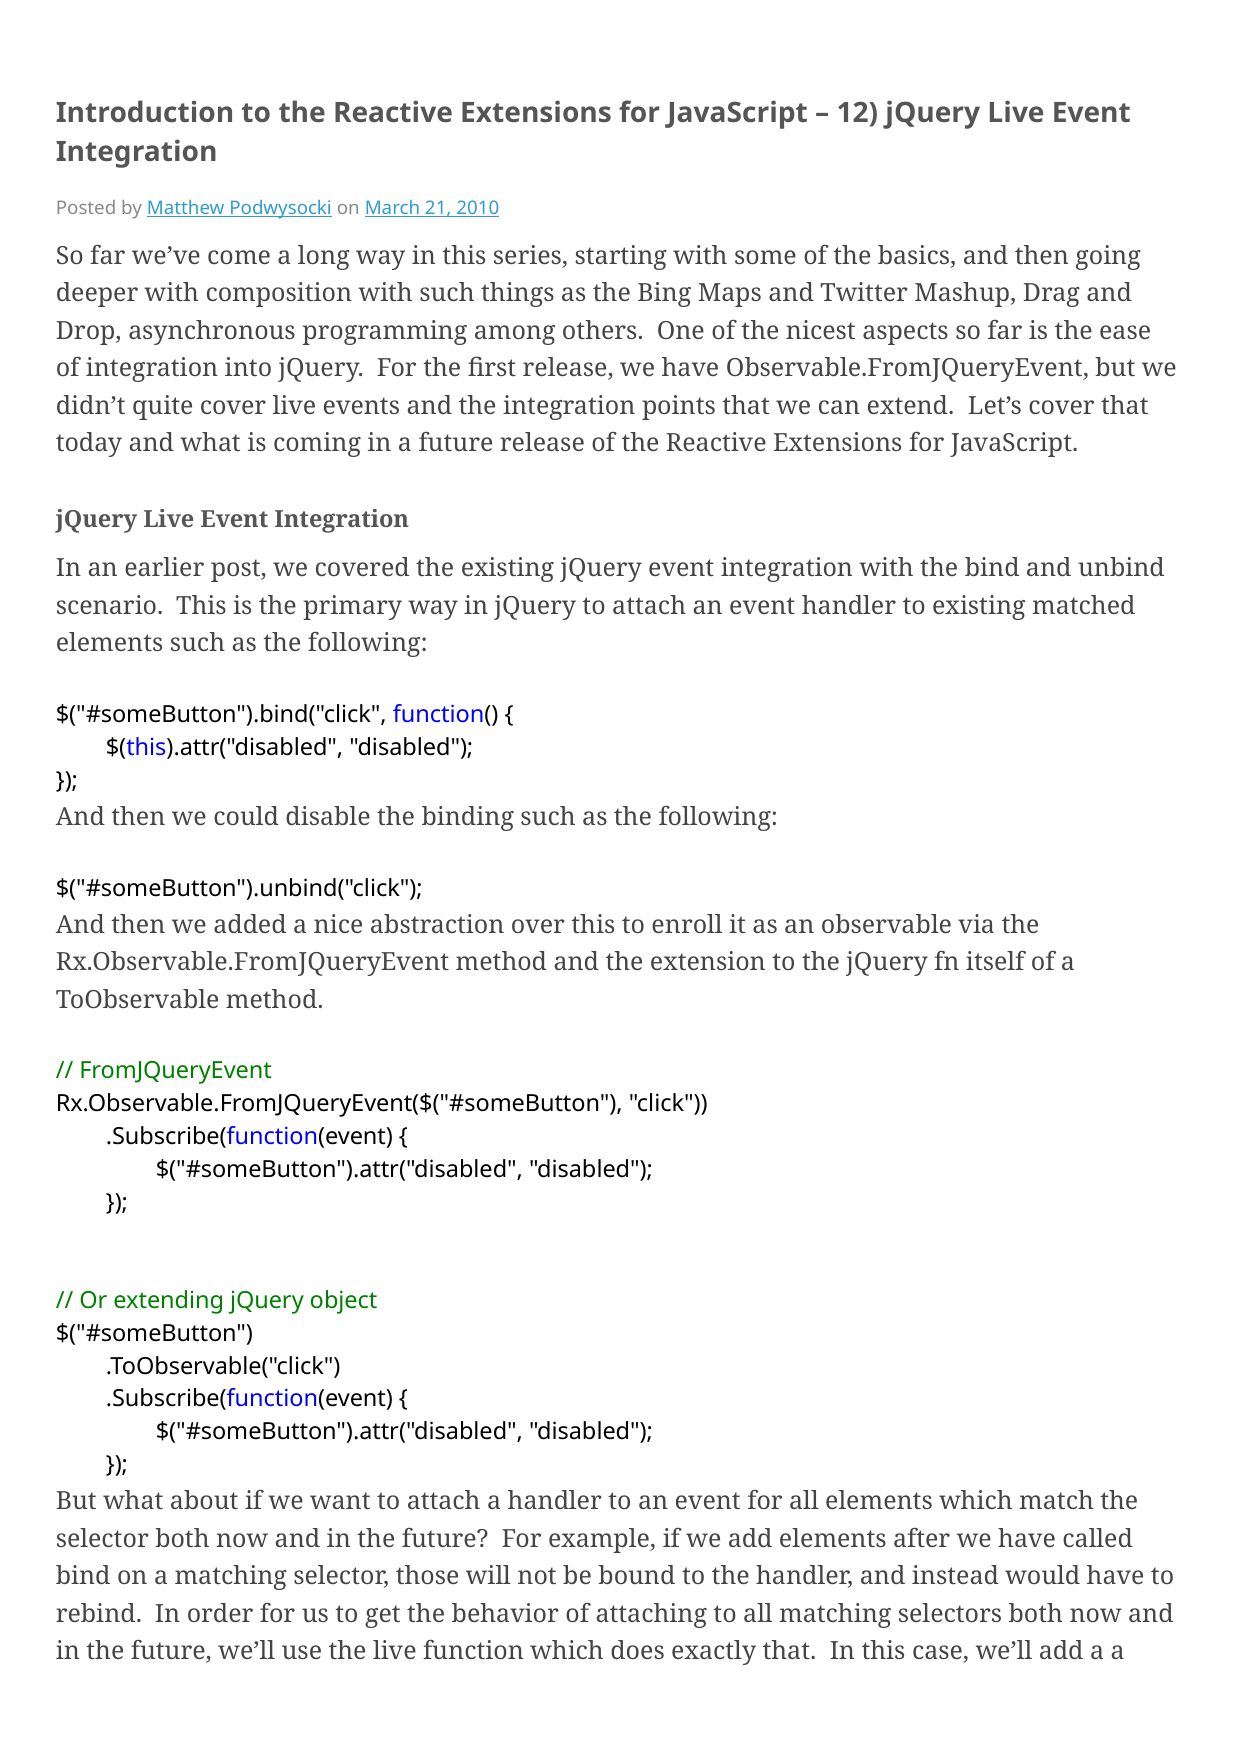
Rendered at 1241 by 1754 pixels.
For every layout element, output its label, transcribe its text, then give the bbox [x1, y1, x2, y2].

text $("#someButton").bind("click", function() { [56, 697, 1178, 729]
text So far we’ve come a long way in this series, starting with some of the basics, and then going deeper with composition with such things as the Bing Maps and Twitter Mashup, Drag and Drop, asynchronous programming among others. One of the nicest aspects so far is the ease of integration into jQuery. For the first release, we have Observable.FromJQueryEvent, but we didn’t quite cover live events and the integration points that we can extend. Let’s cover that today and what is coming in a future release of the Reactive Extensions for JavaScript. [56, 234, 1178, 459]
text .Subscribe(function(event) { [56, 1118, 1178, 1151]
text // FromJQueryEvent [56, 1053, 1178, 1086]
text }); [56, 762, 1178, 795]
text }); [56, 1184, 1178, 1217]
text And then we added a nice abstraction over this to enroll it as an observable via the Rx.Observable.FromJQueryEvent method and the extension to the jQuery fn itself of a ToObservable method. [56, 903, 1178, 1015]
subtitle Introduction to the Reactive Extensions for JavaScript – 12) jQuery Live Event Integration [56, 93, 1178, 169]
text Posted by Matthew Podwysocki on March 21, 2010 [56, 182, 1072, 219]
text .ToObservable("click") [56, 1348, 1178, 1381]
text $("#someButton").unbind("click"); [56, 870, 1178, 903]
text In an earlier post, we covered the existing jQuery event integration with the bind and unbind scenario. This is the primary way in jQuery to attach an event handler to existing matched elements such as the following: [56, 547, 1178, 659]
text $("#someButton").attr("disabled", "disabled"); [56, 1414, 1178, 1447]
text // Or extending jQuery object [56, 1282, 1178, 1315]
text .Subscribe(function(event) { [56, 1381, 1178, 1414]
subtitle jQuery Live Event Integration [56, 497, 1178, 534]
text }); [56, 1447, 1178, 1479]
text Rx.Observable.FromJQueryEvent($("#someButton"), "click")) [56, 1086, 1178, 1118]
text $(this).attr("disabled", "disabled"); [56, 729, 1178, 762]
text $("#someButton").attr("disabled", "disabled"); [56, 1151, 1178, 1184]
text $("#someButton") [56, 1315, 1178, 1348]
text And then we could disable the binding such as the following: [56, 795, 1178, 832]
text But what about if we want to attach a handler to an event for all elements which match the selector both now and in the future? For example, if we add elements after we have called bind on a matching selector, those will not be bound to the handler, and instead would have to rebind. In order for us to get the behavior of attaching to all matching selectors both now and in the future, we’ll use the live function which does exactly that. In this case, we’ll add a a [56, 1479, 1178, 1667]
